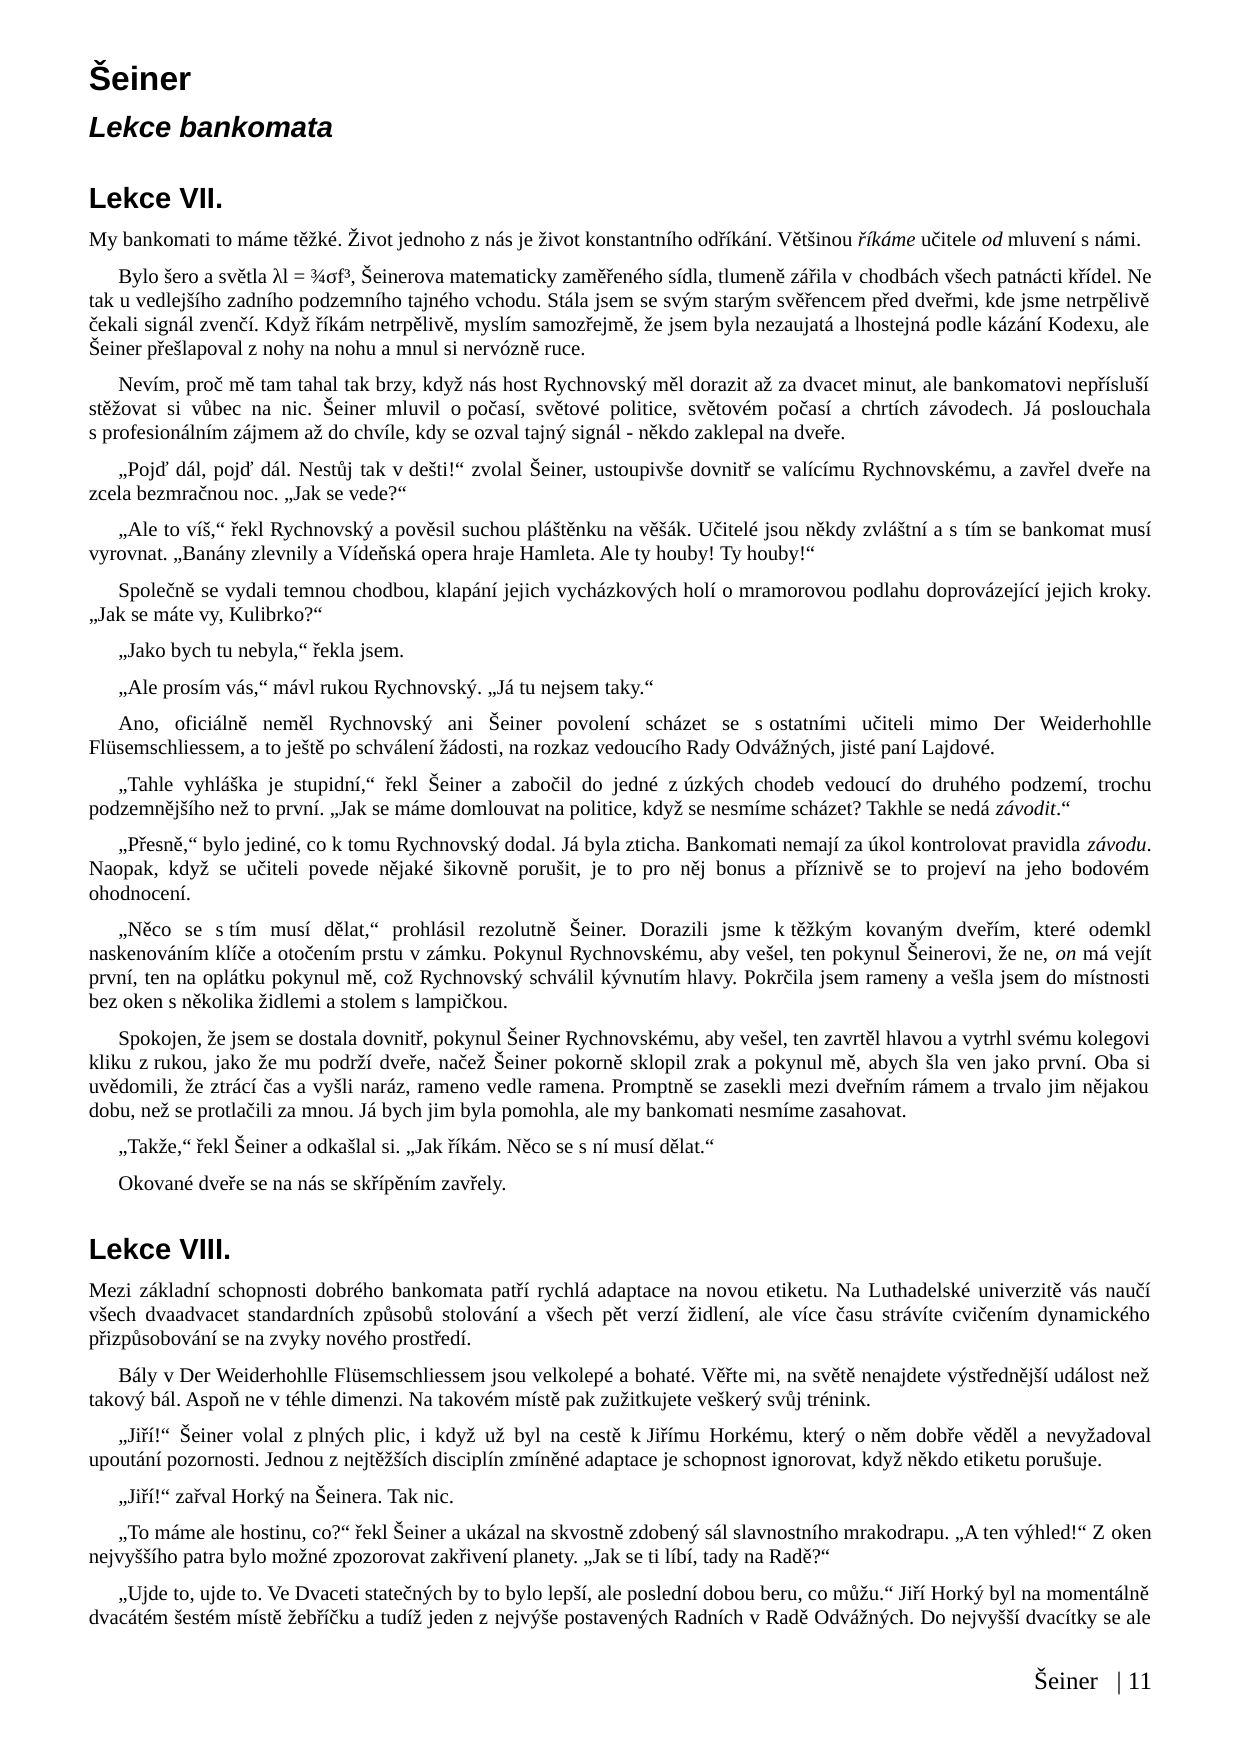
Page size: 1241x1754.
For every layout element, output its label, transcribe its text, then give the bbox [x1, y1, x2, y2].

text „Ujde to, ujde to. Ve Dvaceti statečných by to bylo lepší, ale poslední dobou beru, co můžu.“ Jiří Horký byl na momentálně dvacátém šestém místě žebříčku a tudíž jeden z nejvýše postavených Radních v Radě Odvážných. Do nejvyšší dvacítky se ale [88, 1581, 1152, 1629]
text „Tahle vyhláška je stupidní,“ řekl Šeiner a zabočil do jedné z úzkých chodeb vedoucí do druhého podzemí, trochu podzemnějšího než to první. „Jak se máme domlouvat na politice, když se nesmíme scházet? Takhle se nedá závodit.“ [88, 772, 1152, 820]
text Mezi základní schopnosti dobrého bankomata patří rychlá adaptace na novou etiketu. Na Luthadelské univerzitě vás naučí všech dvaadvacet standardních způsobů stolování a všech pět verzí židlení, ale více času strávíte cvičením dynamického přizpůsobování se na zvyky nového prostředí. [88, 1278, 1152, 1350]
text „Pojď dál, pojď dál. Nestůj tak v dešti!“ zvolal Šeiner, ustoupivše dovnitř se valícímu Rychnovskému, a zavřel dveře na zcela bezmračnou noc. „Jak se vede?“ [88, 457, 1152, 505]
text „Jiří!“ zařval Horký na Šeinera. Tak nic. [88, 1484, 1152, 1508]
text „Takže,“ řekl Šeiner a odkašlal si. „Jak říkám. Něco se s ní musí dělat.“ [88, 1134, 1152, 1158]
text „Ale to víš,“ řekl Rychnovský a pověsil suchou pláštěnku na věšák. Učitelé jsou někdy zvláštní a s tím se bankomat musí vyrovnat. „Banány zlevnily a Vídeňská opera hraje Hamleta. Ale ty houby! Ty houby!“ [88, 517, 1152, 565]
text Okované dveře se na nás se skřípěním zavřely. [88, 1171, 1152, 1195]
text Bály v Der Weiderhohlle Flüsemschliessem jsou velkolepé a bohaté. Věřte mi, na světě nenajdete výstřednější událost než takový bál. Aspoň ne v téhle dimenzi. Na takovém místě pak zužitkujete veškerý svůj trénink. [88, 1363, 1152, 1411]
text „Jiří!“ Šeiner volal z plných plic, i když už byl na cestě k Jiřímu Horkému, který o něm dobře věděl a nevyžadoval upoutání pozornosti. Jednou z nejtěžších disciplín zmíněné adaptace je schopnost ignorovat, když někdo etiketu porušuje. [88, 1423, 1152, 1471]
text Spokojen, že jsem se dostala dovnitř, pokynul Šeiner Rychnovskému, aby vešel, ten zavrtěl hlavou a vytrhl svému kolegovi kliku z rukou, jako že mu podrží dveře, načež Šeiner pokorně sklopil zrak a pokynul mě, abych šla ven jako první. Oba si uvědomili, že ztrácí čas a vyšli naráz, rameno vedle ramena. Promptně se zasekli mezi dveřním rámem a trvalo jim nějakou dobu, než se protlačili za mnou. Já bych jim byla pomohla, ale my bankomati nesmíme zasahovat. [88, 1026, 1152, 1122]
text Společně se vydali temnou chodbou, klapání jejich vycházkových holí o mramorovou podlahu doprovázející jejich kroky. „Jak se máte vy, Kulibrko?“ [88, 578, 1152, 626]
text Bylo šero a světla λl = ¾σf³, Šeinerova matematicky zaměřeného sídla, tlumeně zářila v chodbách všech patnácti křídel. Ne tak u vedlejšího zadního podzemního tajného vchodu. Stála jsem se svým starým svěřencem před dveřmi, kde jsme netrpělivě čekali signál zvenčí. Když říkám netrpělivě, myslím samozřejmě, že jsem byla nezaujatá a lhostejná podle kázání Kodexu, ale Šeiner přešlapoval z nohy na nohu a mnul si nervózně ruce. [88, 263, 1152, 360]
text „Jako bych tu nebyla,“ řekla jsem. [88, 638, 1152, 662]
text My bankomati to máme těžké. Život jednoho z nás je život konstantního odříkání. Většinou říkáme učitele od mluvení s námi. [88, 227, 1152, 251]
text „Ale prosím vás,“ mávl rukou Rychnovský. „Já tu nejsem taky.“ [88, 675, 1152, 699]
text „To máme ale hostinu, co?“ řekl Šeiner a ukázal na skvostně zdobený sál slavnostního mrakodrapu. „A ten výhled!“ Z oken nejvyššího patra bylo možné zpozorovat zakřivení planety. „Jak se ti líbí, tady na Radě?“ [88, 1520, 1152, 1568]
text „Něco se s tím musí dělat,“ prohlásil rezolutně Šeiner. Dorazili jsme k těžkým kovaným dveřím, které odemkl naskenováním klíče a otočením prstu v zámku. Pokynul Rychnovskému, aby vešel, ten pokynul Šeinerovi, že ne, on má vejít první, ten na oplátku pokynul mě, což Rychnovský schválil kývnutím hlavy. Pokrčila jsem rameny a vešla jsem do místnosti bez oken s několika židlemi a stolem s lampičkou. [88, 917, 1152, 1013]
text Nevím, proč mě tam tahal tak brzy, když nás host Rychnovský měl dorazit až za dvacet minut, ale bankomatovi nepřísluší stěžovat si vůbec na nic. Šeiner mluvil o počasí, světové politice, světovém počasí a chrtích závodech. Já poslouchala s profesionálním zájmem až do chvíle, kdy se ozval tajný signál - někdo zaklepal na dveře. [88, 372, 1152, 444]
text „Přesně,“ bylo jediné, co k tomu Rychnovský dodal. Já byla zticha. Bankomati nemají za úkol kontrolovat pravidla závodu. Naopak, když se učiteli povede nějaké šikovně porušit, je to pro něj bonus a příznivě se to projeví na jeho bodovém ohodnocení. [88, 832, 1152, 904]
text Ano, oficiálně neměl Rychnovský ani Šeiner povolení scházet se s ostatními učiteli mimo Der Weiderhohlle Flüsemschliessem, a to ještě po schválení žádosti, na rozkaz vedoucího Rady Odvážných, jisté paní Lajdové. [88, 711, 1152, 759]
text Lekce VIII. [88, 1232, 1152, 1266]
subtitle Lekce bankomata [88, 110, 1152, 144]
subtitle Šeiner [88, 59, 1152, 98]
text Lekce VII. [88, 181, 1152, 214]
